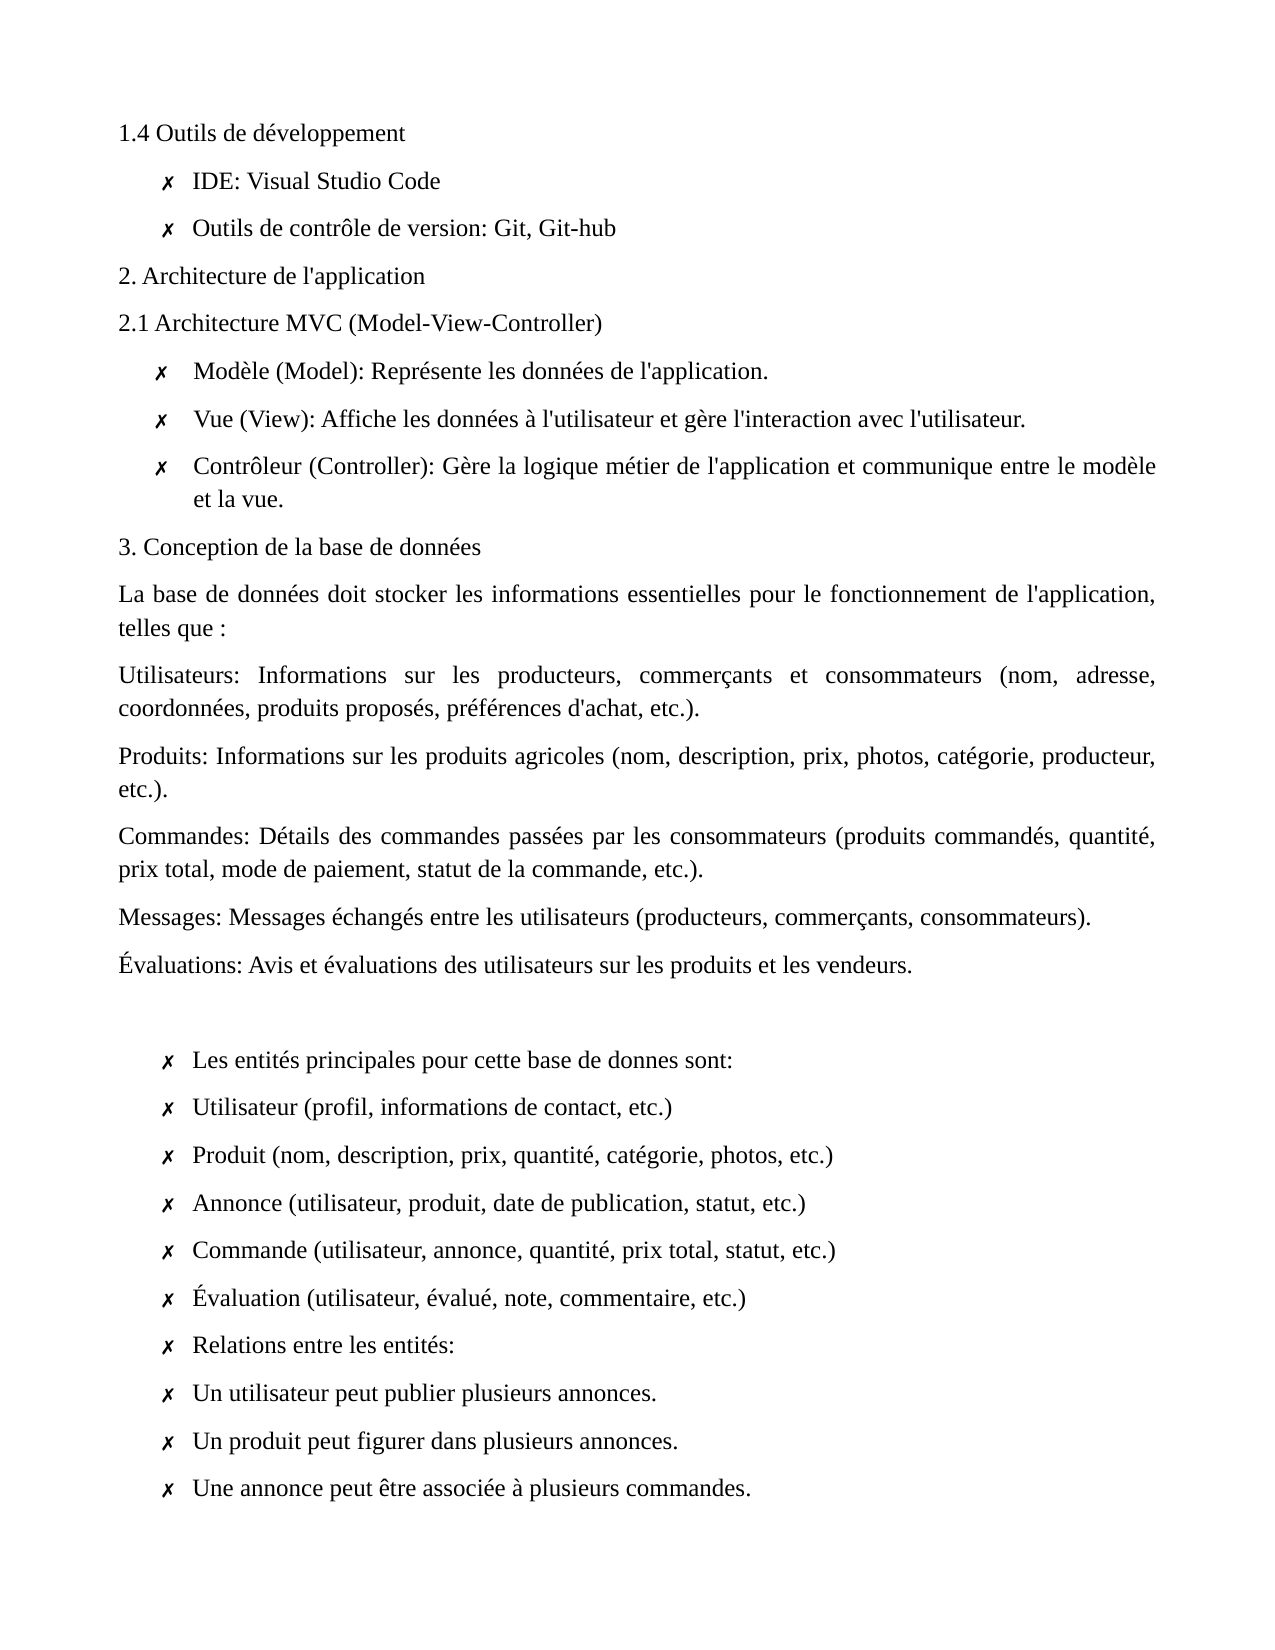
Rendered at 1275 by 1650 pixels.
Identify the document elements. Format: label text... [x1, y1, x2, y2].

text Produits: Informations sur les produits agricoles (nom, description, prix, photos, catégorie, producteur, etc.). [118, 741, 1157, 803]
list Commande (utilisateur, annonce, quantité, prix total, statut, etc.) [162, 1235, 1157, 1264]
text Évaluations: Avis et évaluations des utilisateurs sur les produits et les vendeurs. [118, 950, 1157, 978]
list Utilisateur (profil, informations de contact, etc.) [162, 1092, 1157, 1121]
list IDE: Visual Studio Code [162, 166, 1157, 194]
list Modèle (Model): Représente les données de l'application. [156, 356, 1157, 385]
list Produit (nom, description, prix, quantité, catégorie, photos, etc.) [162, 1140, 1157, 1169]
list Outils de contrôle de version: Git, Git-hub [162, 213, 1157, 242]
text 3. Conception de la base de données [118, 532, 1157, 561]
list Contrôleur (Controller): Gère la logique métier de l'application et communique entre le modèle et la vue. [156, 451, 1157, 513]
list Relations entre les entités: [162, 1331, 1157, 1359]
text Messages: Messages échangés entre les utilisateurs (producteurs, commerçants, consommateurs). [118, 902, 1157, 931]
list Une annonce peut être associée à plusieurs commandes. [162, 1473, 1157, 1502]
list Un utilisateur peut publier plusieurs annonces. [162, 1378, 1157, 1407]
text 2. Architecture de l'application [118, 261, 1157, 290]
text Utilisateurs: Informations sur les producteurs, commerçants et consommateurs (nom, adresse, coordonnées, produits proposés, préférences d'achat, etc.). [118, 660, 1157, 722]
list Annonce (utilisateur, produit, date de publication, statut, etc.) [162, 1188, 1157, 1216]
list Vue (View): Affiche les données à l'utilisateur et gère l'interaction avec l'utilisateur. [156, 404, 1157, 432]
list Évaluation (utilisateur, évalué, note, commentaire, etc.) [162, 1283, 1157, 1312]
text La base de données doit stocker les informations essentielles pour le fonctionnement de l'application, telles que : [118, 579, 1157, 641]
list Un produit peut figurer dans plusieurs annonces. [162, 1426, 1157, 1454]
list Les entités principales pour cette base de donnes sont: [162, 1045, 1157, 1074]
text 2.1 Architecture MVC (Model-View-Controller) [118, 308, 1157, 337]
text Commandes: Détails des commandes passées par les consommateurs (produits commandés, quantité, prix total, mode de paiement, statut de la commande, etc.). [118, 821, 1157, 883]
text 1.4 Outils de développement [118, 118, 1157, 147]
